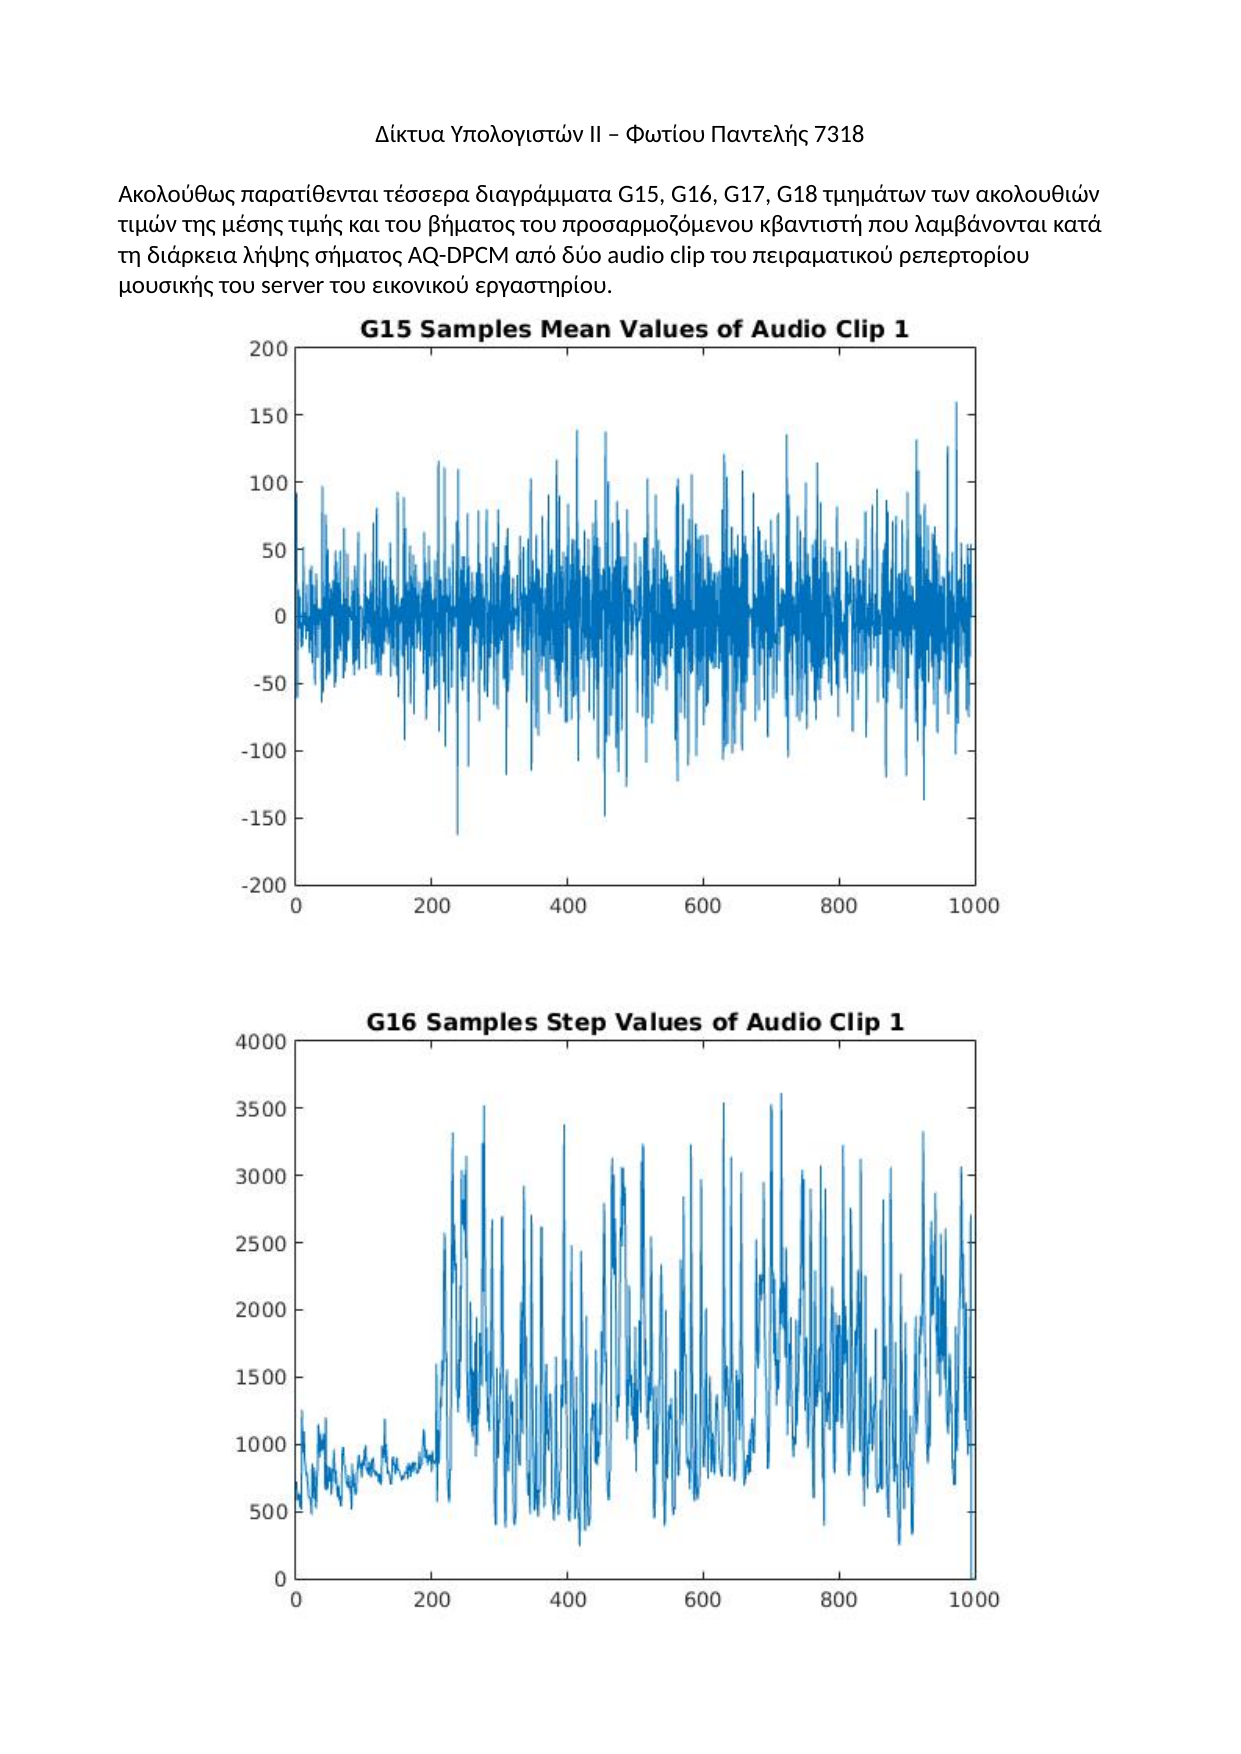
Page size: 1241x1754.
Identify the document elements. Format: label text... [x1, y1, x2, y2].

picture [182, 300, 1058, 957]
picture [182, 993, 1058, 1651]
subtitle Ακολούθως παρατίθενται τέσσερα διαγράμματα G15, G16, G17, G18 τμημάτων των ακολουθιών τιμών της μέσης τιμής και του βήματος του προσαρμοζόμενου κβαντιστή που λαμβάνονται κατά τη διάρκεια λήψης σήματος AQ-DPCM από δύο audio clip του πειραματικού ρεπερτορίου μουσικής του server του εικονικού εργαστηρίου. [118, 178, 1122, 300]
